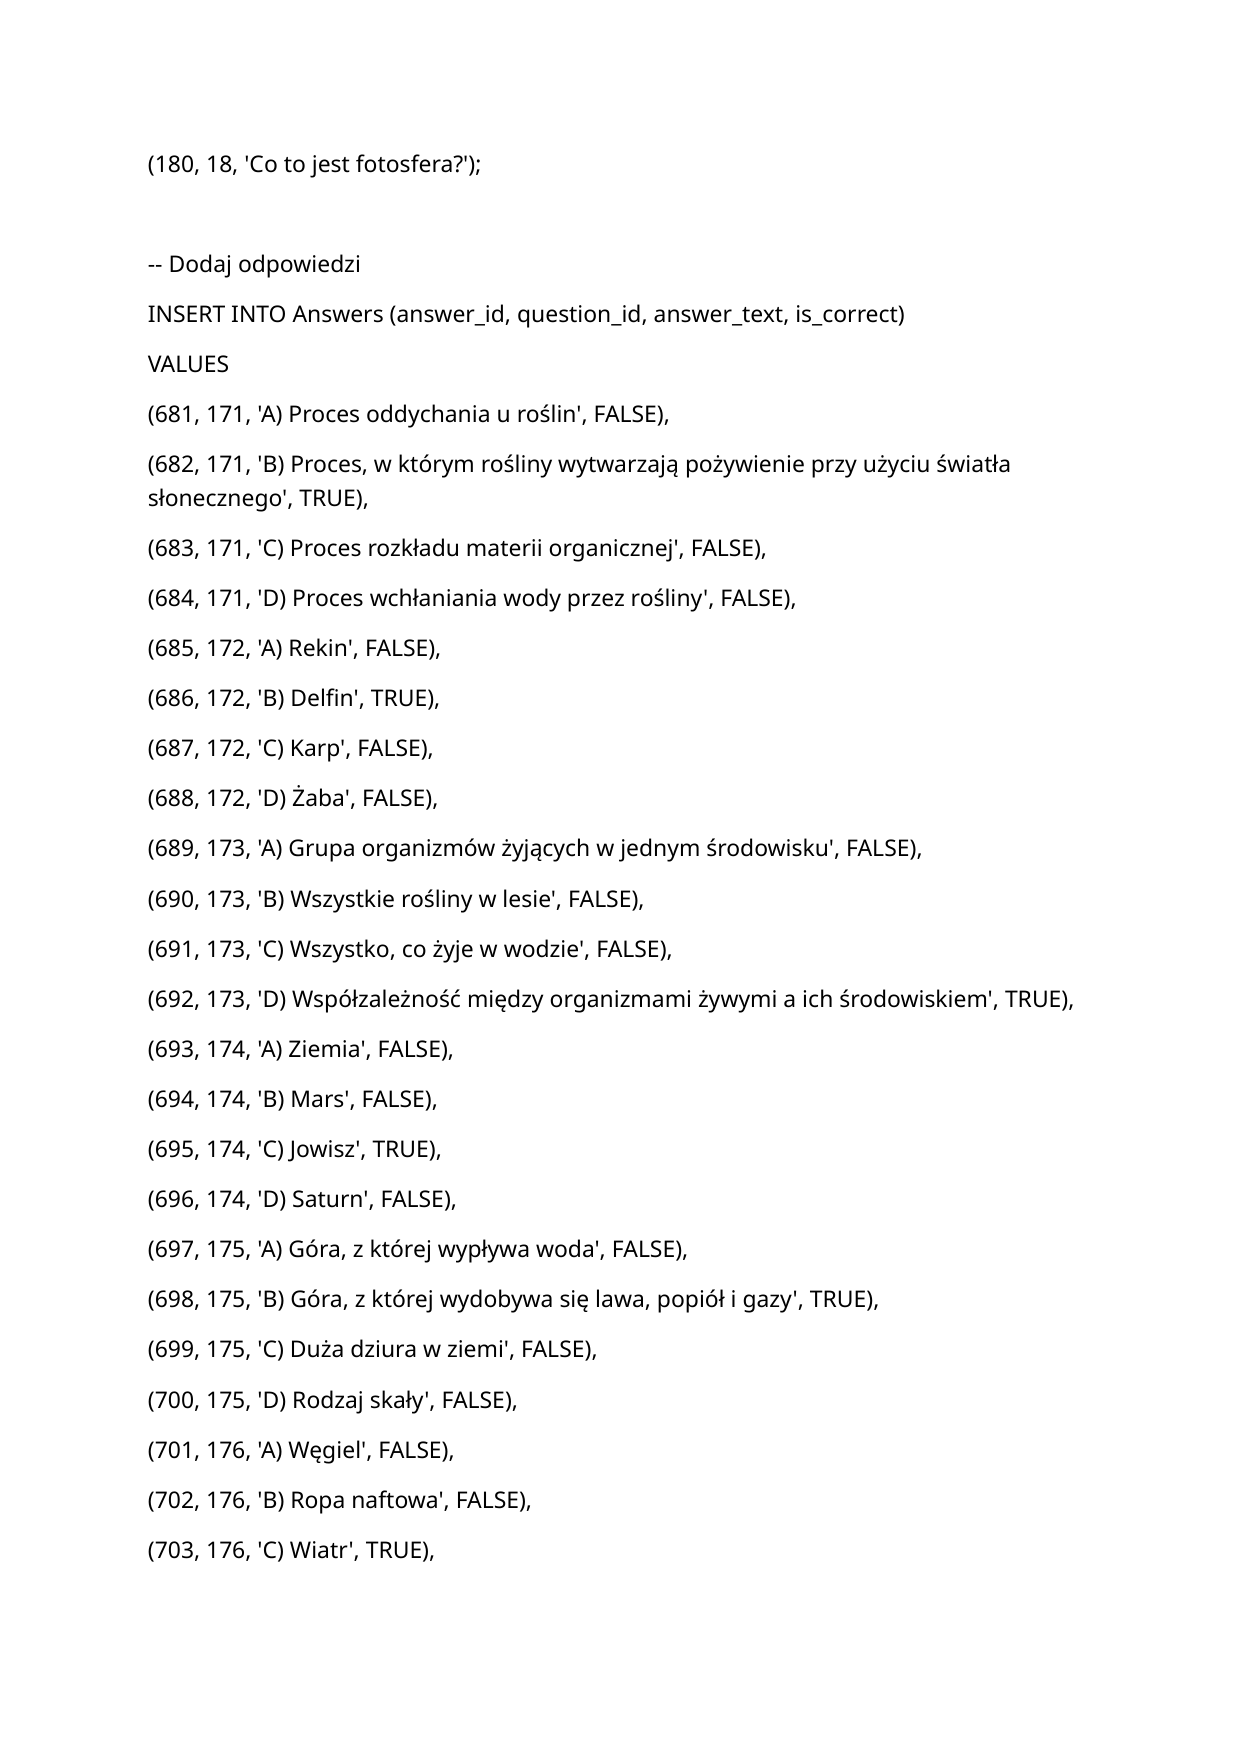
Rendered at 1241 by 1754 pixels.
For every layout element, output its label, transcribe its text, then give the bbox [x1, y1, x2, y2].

text (685, 172, 'A) Rekin', FALSE), [148, 632, 1093, 663]
text (687, 172, 'C) Karp', FALSE), [148, 732, 1093, 763]
text (696, 174, 'D) Saturn', FALSE), [148, 1183, 1093, 1214]
text (699, 175, 'C) Duża dziura w ziemi', FALSE), [148, 1333, 1093, 1365]
text (690, 173, 'B) Wszystkie rośliny w lesie', FALSE), [148, 882, 1093, 914]
text (682, 171, 'B) Proces, w którym rośliny wytwarzają pożywienie przy użyciu światła słonecznego', TRUE), [148, 448, 1093, 513]
text (689, 173, 'A) Grupa organizmów żyjących w jednym środowisku', FALSE), [148, 832, 1093, 864]
text INSERT INTO Answers (answer_id, question_id, answer_text, is_correct) [148, 298, 1093, 329]
text (692, 173, 'D) Współzależność między organizmami żywymi a ich środowiskiem', TRUE), [148, 983, 1093, 1014]
text (694, 174, 'B) Mars', FALSE), [148, 1083, 1093, 1114]
text (700, 175, 'D) Rodzaj skały', FALSE), [148, 1383, 1093, 1415]
text (684, 171, 'D) Proces wchłaniania wody przez rośliny', FALSE), [148, 582, 1093, 613]
text (698, 175, 'B) Góra, z której wydobywa się lawa, popiół i gazy', TRUE), [148, 1283, 1093, 1314]
text VALUES [148, 348, 1093, 379]
text -- Dodaj odpowiedzi [148, 248, 1093, 279]
text (701, 176, 'A) Węgiel', FALSE), [148, 1434, 1093, 1465]
text (695, 174, 'C) Jowisz', TRUE), [148, 1133, 1093, 1164]
text (681, 171, 'A) Proces oddychania u roślin', FALSE), [148, 398, 1093, 429]
text (180, 18, 'Co to jest fotosfera?'); [148, 148, 1093, 179]
text (697, 175, 'A) Góra, z której wypływa woda', FALSE), [148, 1233, 1093, 1264]
text (686, 172, 'B) Delfin', TRUE), [148, 682, 1093, 713]
text (693, 174, 'A) Ziemia', FALSE), [148, 1033, 1093, 1064]
text (683, 171, 'C) Proces rozkładu materii organicznej', FALSE), [148, 532, 1093, 563]
text (688, 172, 'D) Żaba', FALSE), [148, 782, 1093, 813]
text (703, 176, 'C) Wiatr', TRUE), [148, 1534, 1093, 1565]
text (702, 176, 'B) Ropa naftowa', FALSE), [148, 1484, 1093, 1515]
text (691, 173, 'C) Wszystko, co żyje w wodzie', FALSE), [148, 933, 1093, 964]
